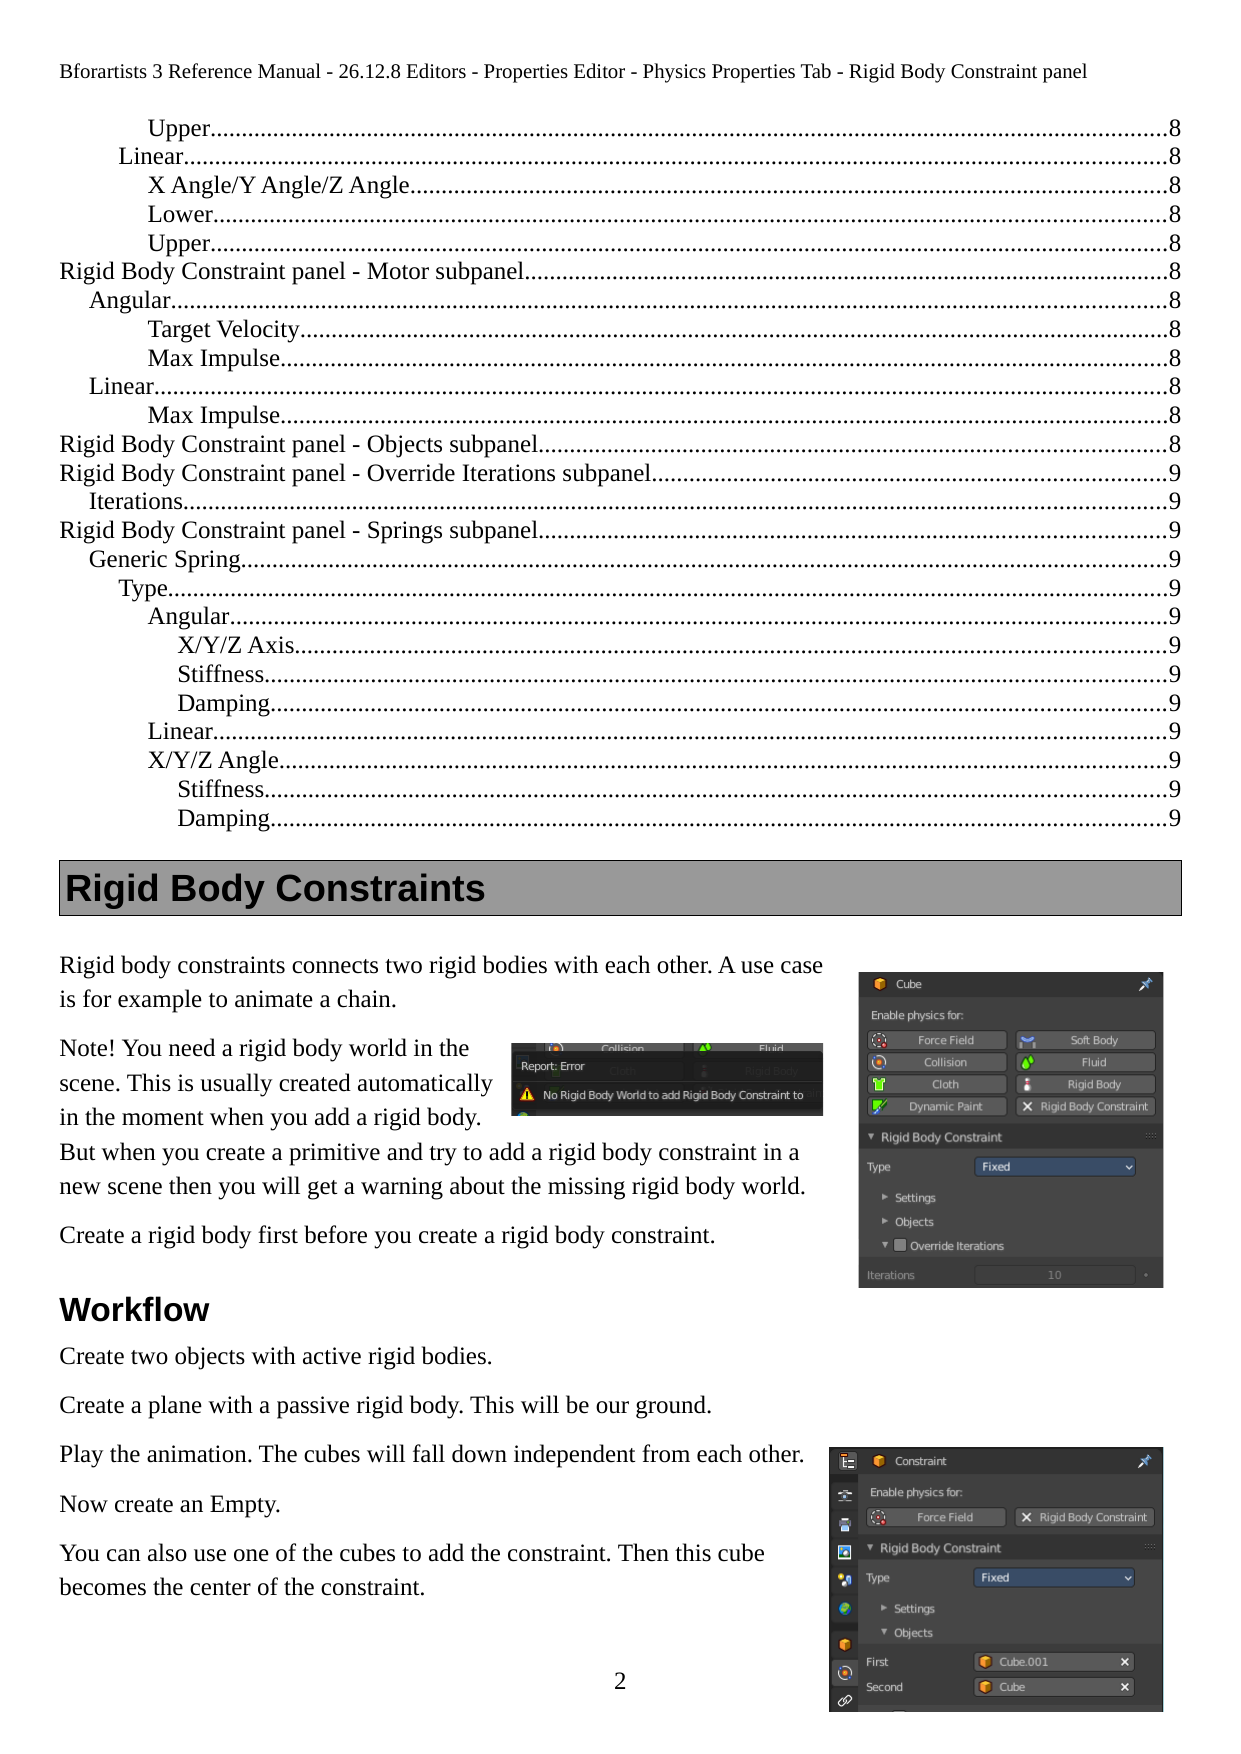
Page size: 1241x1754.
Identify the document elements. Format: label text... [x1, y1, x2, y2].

text Rigid Body Constraint panel - Override Iterations subpanel 9 [59, 458, 1181, 486]
text Max Impulse 8 [147, 343, 1181, 371]
text Rigid Body Constraint panel - Springs subpanel 9 [59, 515, 1181, 544]
text Now create an Empty. [59, 1489, 829, 1517]
text X/Y/Z Angle 9 [147, 745, 1181, 774]
text Stiffness 9 [177, 659, 1181, 688]
text Rigid Body Constraint panel - Motor subpanel 8 [59, 256, 1181, 285]
text Create a rigid body first before you create a rigid body constraint. [59, 1220, 858, 1249]
text Rigid Body Constraint panel - Objects subpanel 8 [59, 429, 1181, 458]
text Create a plane with a passive rigid body. This will be our ground. [59, 1391, 1181, 1419]
text Angular 8 [88, 285, 1181, 314]
text X/Y/Z Axis 9 [177, 630, 1181, 659]
picture [829, 1447, 1164, 1712]
text Damping 9 [177, 803, 1181, 831]
text Upper 8 [147, 113, 1181, 141]
text Damping 9 [177, 688, 1181, 716]
text Linear 8 [118, 141, 1181, 170]
text Create two objects with active rigid bodies. [59, 1341, 1181, 1370]
text Generic Spring 9 [88, 544, 1181, 573]
text Angular 9 [147, 601, 1181, 630]
text Target Velocity 8 [147, 314, 1181, 343]
text Upper 8 [147, 228, 1181, 256]
text X Angle/Y Angle/Z Angle 8 [147, 170, 1181, 199]
text Linear 9 [147, 716, 1181, 745]
text Note! You need a rigid body world in the scene. This is usually created automatically in the moment when you add a rigid body. But when you create a primitive and try to add a rigid body constraint in a new scene then you will get a warning about the missing rigid body world. [59, 1033, 858, 1200]
subtitle Workflow [59, 1290, 1181, 1329]
text You can also use one of the cubes to add the constraint. Then this cube becomes the center of the constraint. [59, 1538, 829, 1601]
table_header Rigid Body Constraints [60, 861, 1181, 915]
text Max Impulse 8 [147, 400, 1181, 429]
picture [511, 1043, 824, 1116]
text Linear 8 [88, 371, 1181, 400]
picture [858, 972, 1164, 1288]
text Iterations 9 [88, 486, 1181, 515]
text [1164, 1489, 1181, 1517]
text Play the animation. The cubes will fall down independent from each other. [59, 1439, 1181, 1468]
text Type 9 [118, 573, 1181, 601]
text Lower 8 [147, 199, 1181, 228]
text Rigid body constraints connects two rigid bodies with each other. A use case is for example to animate a chain. [59, 950, 1181, 1013]
text Stiffness 9 [177, 774, 1181, 803]
